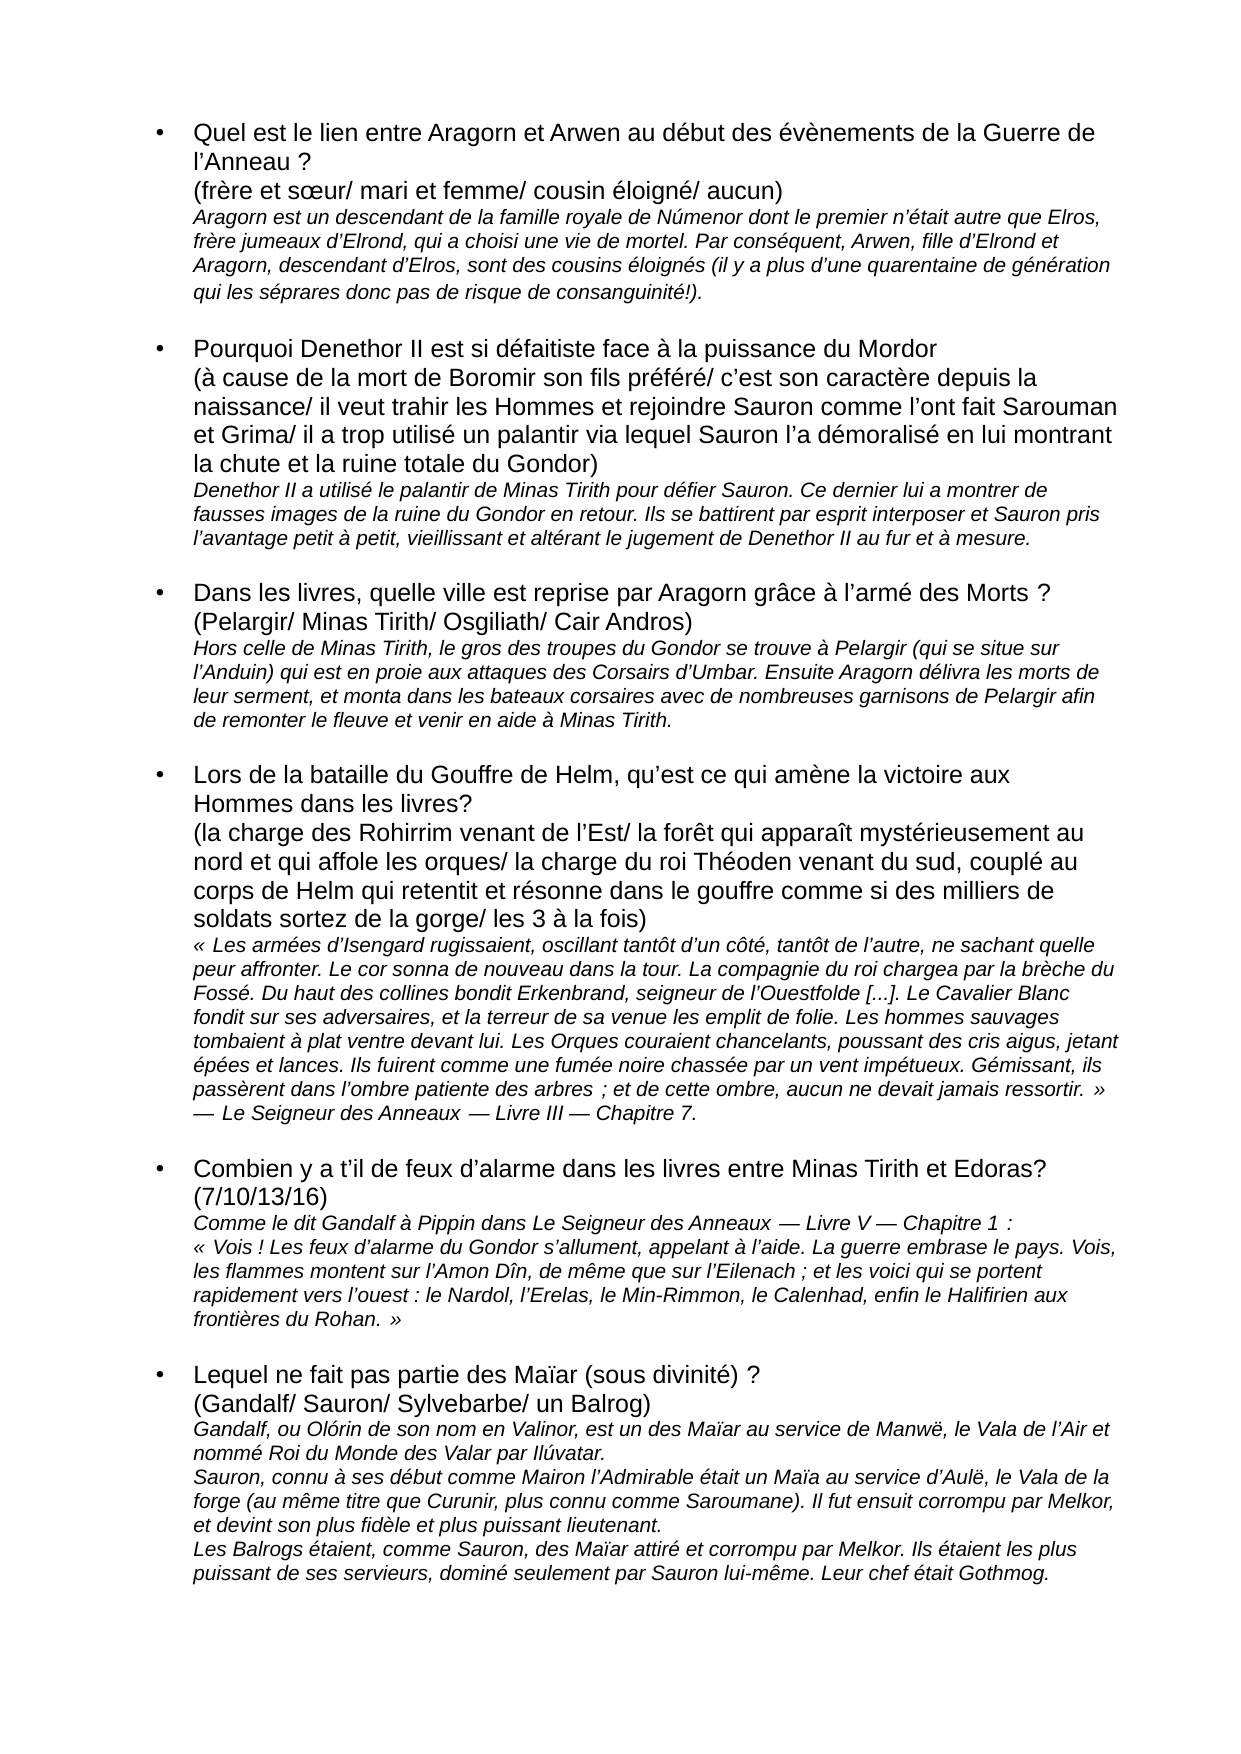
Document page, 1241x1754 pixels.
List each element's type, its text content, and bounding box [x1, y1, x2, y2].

list Lors de la bataille du Gouffre de Helm, qu’est ce qui amène la victoire aux Hommes dans les livres? (la charge des Rohirrim venant de l’Est/ la forêt qui apparaît mystérieusement au nord et qui affole les orques/ la charge du roi Théoden venant du sud, couplé au corps de Helm qui retentit et résonne dans le gouffre comme si des milliers de soldats sortez de la gorge/ les 3 à la fois) « Les armées d’Isengard rugissaient, oscillant tantôt d’un côté, tantôt de l’autre, ne sachant quelle peur affronter. Le cor sonna de nouveau dans la tour. La compagnie du roi chargea par la brèche du Fossé. Du haut des collines bondit Erkenbrand, seigneur de l’Ouestfolde [...]. Le Cavalier Blanc fondit sur ses adversaires, et la terreur de sa venue les emplit de folie. Les hommes sauvages tombaient à plat ventre devant lui. Les Orques couraient chancelants, poussant des cris aigus, jetant épées et lances. Ils fuirent comme une fumée noire chassée par un vent impétueux. Gémissant, ils passèrent dans l’ombre patiente des arbres ; et de cette ombre, aucun ne devait jamais ressortir. » — Le Seigneur des Anneaux — Livre III — Chapitre 7. [156, 761, 1122, 1153]
list Pourquoi Denethor II est si défaitiste face à la puissance du Mordor (à cause de la mort de Boromir son fils préféré/ c’est son caractère depuis la naissance/ il veut trahir les Hommes et rejoindre Sauron comme l’ont fait Sarouman et Grima/ il a trop utilisé un palantir via lequel Sauron l’a démoralisé en lui montrant la chute et la ruine totale du Gondor) Denethor II a utilisé le palantir de Minas Tirith pour défier Sauron. Ce dernier lui a montrer de fausses images de la ruine du Gondor en retour. Ils se battirent par esprit interposer et Sauron pris l’avantage petit à petit, vieillissant et altérant le jugement de Denethor II au fur et à mesure. [156, 334, 1122, 578]
list Combien y a t’il de feux d’alarme dans les livres entre Minas Tirith et Edoras? (7/10/13/16) Comme le dit Gandalf à Pippin dans Le Seigneur des Anneaux — Livre V — Chapitre 1 : « Vois ! Les feux d’alarme du Gondor s’allument, appelant à l’aide. La guerre embrase le pays. Vois, les flammes montent sur l’Amon Dîn, de même que sur l’Eilenach ; et les voici qui se portent rapidement vers l’ouest : le Nardol, l’Erelas, le Min-Rimmon, le Calenhad, enfin le Halifirien aux frontières du Rohan. » [156, 1153, 1122, 1360]
list Quel est le lien entre Aragorn et Arwen au début des évènements de la Guerre de l’Anneau ? (frère et sœur/ mari et femme/ cousin éloigné/ aucun) Aragorn est un descendant de la famille royale de Númenor dont le premier n’était autre que Elros, frère jumeaux d’Elrond, qui a choisi une vie de mortel. Par conséquent, Arwen, fille d’Elrond et Aragorn, descendant d’Elros, sont des cousins éloignés (il y a plus d’une quarentaine de génération qui les séprares donc pas de risque de consanguinité!). [156, 118, 1122, 334]
list Dans les livres, quelle ville est reprise par Aragorn grâce à l’armé des Morts ? (Pelargir/ Minas Tirith/ Osgiliath/ Cair Andros) Hors celle de Minas Tirith, le gros des troupes du Gondor se trouve à Pelargir (qui se situe sur l’Anduin) qui est en proie aux attaques des Corsairs d’Umbar. Ensuite Aragorn délivra les morts de leur serment, et monta dans les bateaux corsaires avec de nombreuses garnisons de Pelargir afin de remonter le fleuve et venir en aide à Minas Tirith. [156, 578, 1122, 761]
list Lequel ne fait pas partie des Maïar (sous divinité) ? (Gandalf/ Sauron/ Sylvebarbe/ un Balrog) Gandalf, ou Olórin de son nom en Valinor, est un des Maïar au service de Manwë, le Vala de l’Air et nommé Roi du Monde des Valar par Ilúvatar. Sauron, connu à ses début comme Mairon l’Admirable était un Maïa au service d’Aulë, le Vala de la forge (au même titre que Curunir, plus connu comme Saroumane). Il fut ensuit corrompu par Melkor, et devint son plus fidèle et plus puissant lieutenant. Les Balrogs étaient, comme Sauron, des Maïar attiré et corrompu par Melkor. Ils étaient les plus puissant de ses servieurs, dominé seulement par Sauron lui-même. Leur chef était Gothmog. [156, 1360, 1122, 1614]
